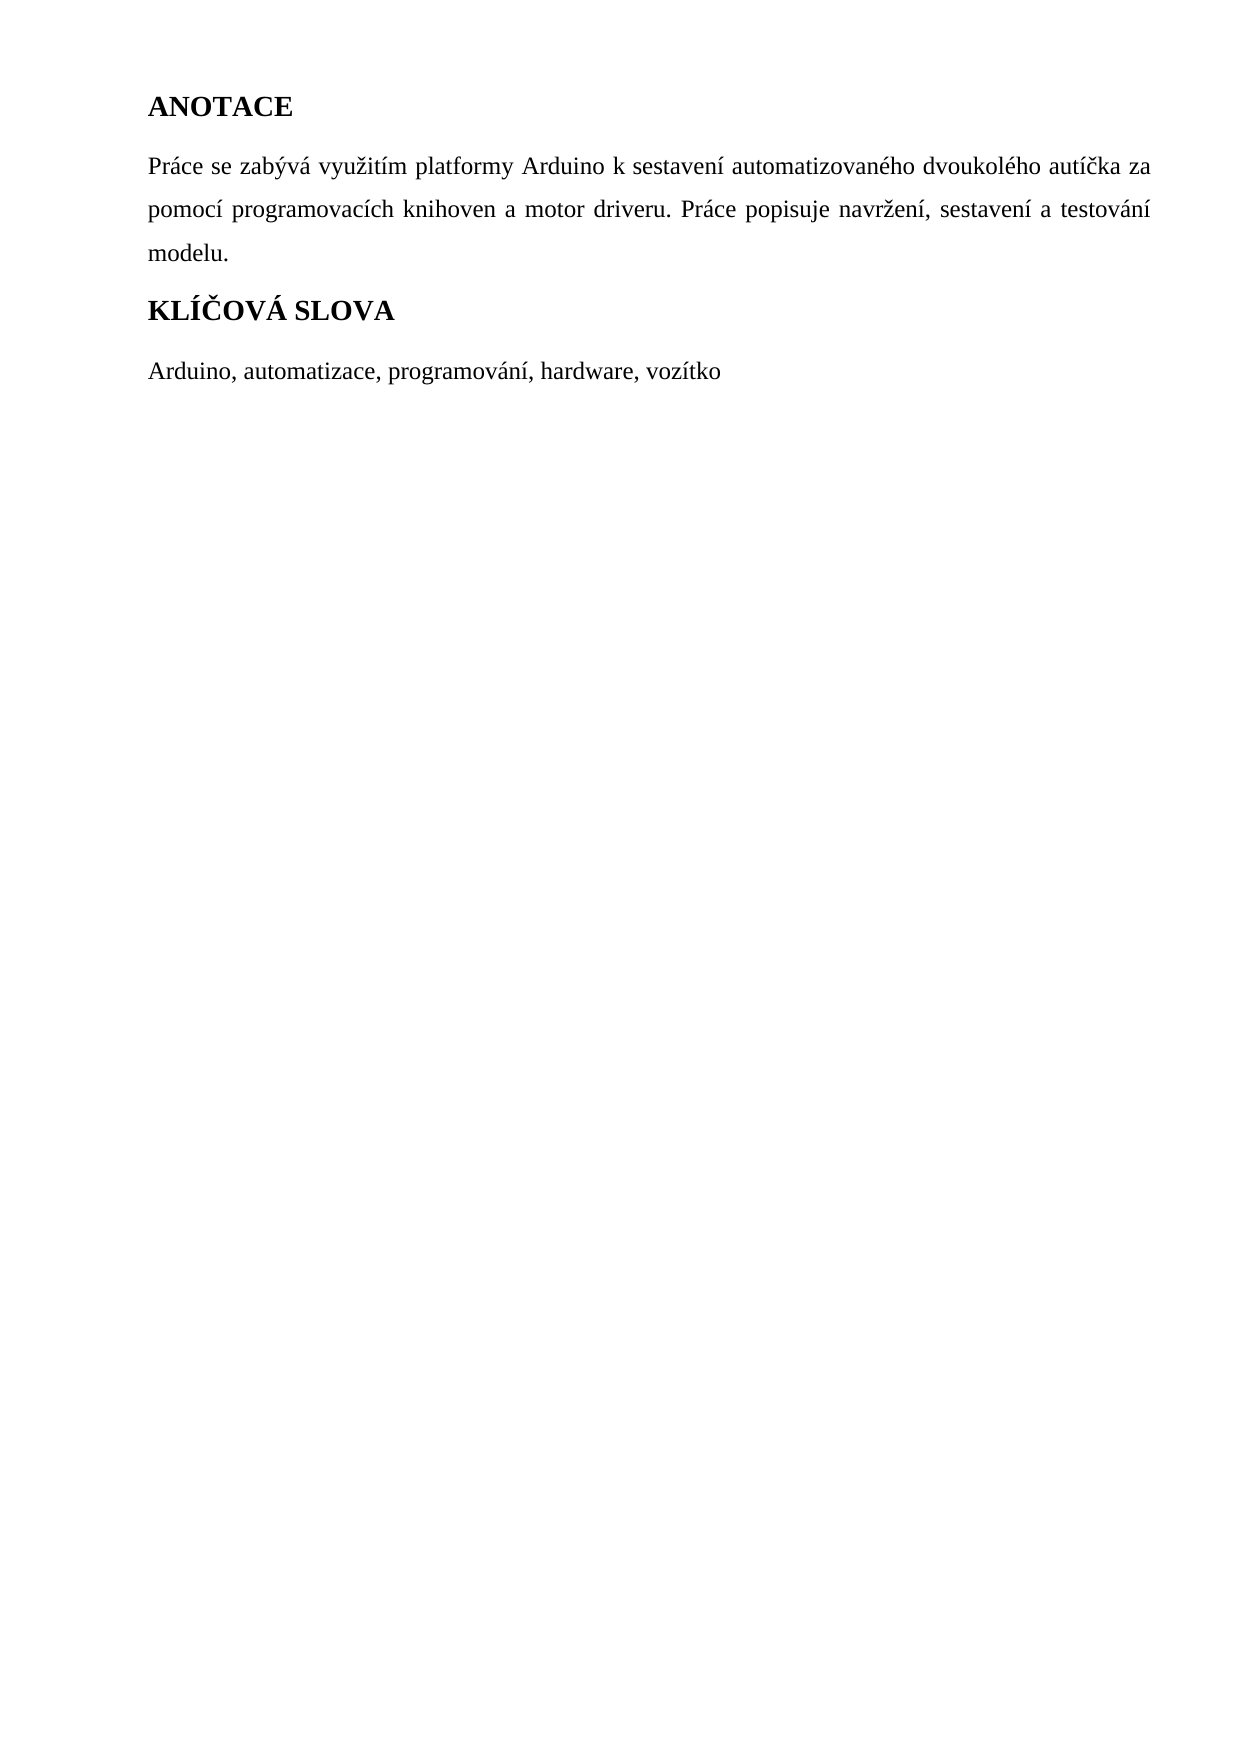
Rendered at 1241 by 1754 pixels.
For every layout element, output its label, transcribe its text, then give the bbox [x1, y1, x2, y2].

text Arduino, automatizace, programování, hardware, vozítko [148, 356, 1152, 385]
text ANOTACE [148, 89, 1152, 122]
text KLÍČOVÁ SLOVA [148, 293, 1152, 327]
text Práce se zabývá využitím platformy Arduino k sestavení automatizovaného dvoukolého autíčka za pomocí programovacích knihoven a motor driveru. Práce popisuje navržení, sestavení a testování modelu. [148, 151, 1152, 266]
